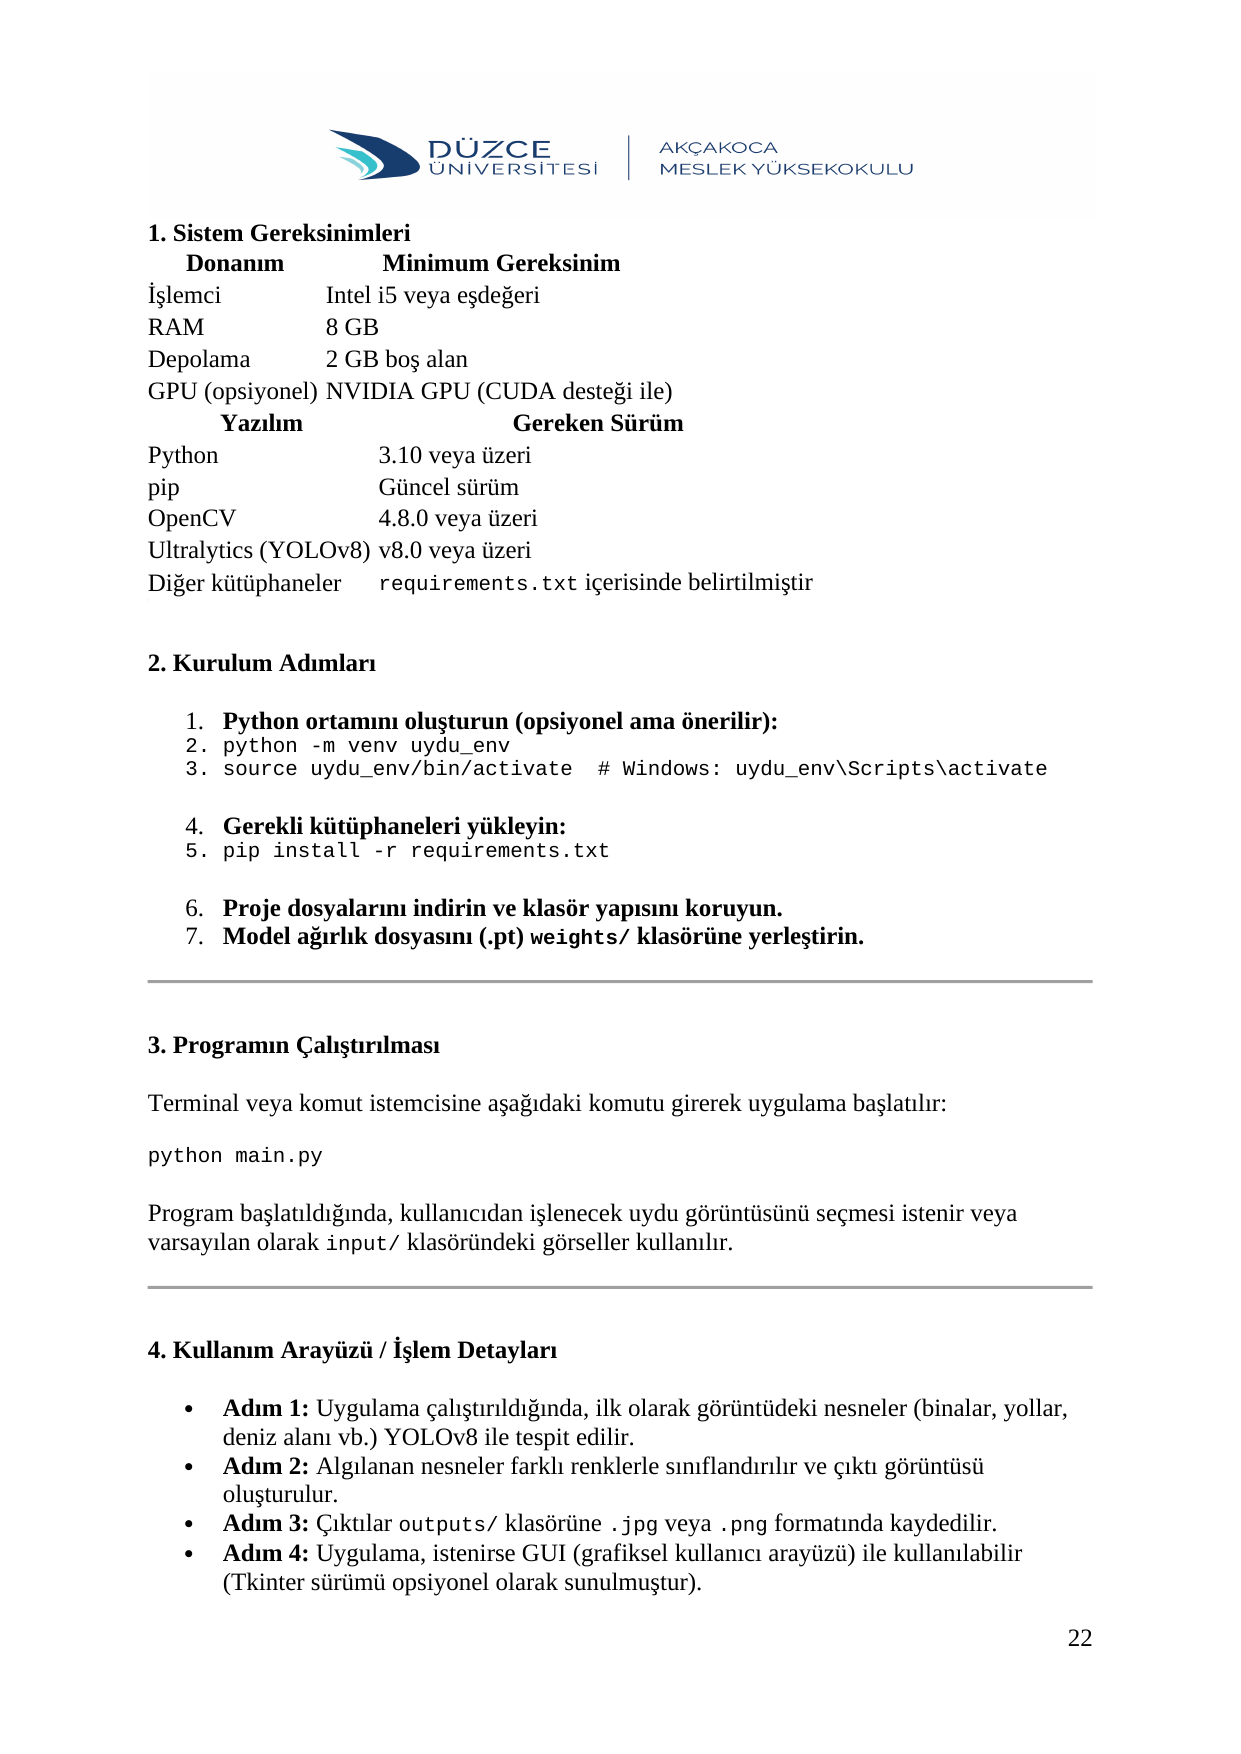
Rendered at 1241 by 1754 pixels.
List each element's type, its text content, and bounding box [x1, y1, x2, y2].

subtitle 2. Kurulum Adımları [148, 648, 1093, 677]
table_cell GPU (opsiyonel) [146, 374, 324, 406]
text Program başlatıldığında, kullanıcıdan işlenecek uydu görüntüsünü seçmesi istenir veya varsayılan olarak input/ klasöründeki görseller kullanılır. [148, 1198, 1093, 1257]
list Adım 1: Uygulama çalıştırıldığında, ilk olarak görüntüdeki nesneler (binalar, yollar, deniz alanı vb.) YOLOv8 ile tespit edilir. [185, 1393, 1093, 1451]
table_cell RAM [146, 311, 324, 342]
table_cell NVIDIA GPU (CUDA desteği ile) [324, 374, 679, 406]
table_header Minimum Gereksinim [324, 247, 679, 279]
table_cell Ultralytics (YOLOv8) [146, 534, 377, 566]
list pip install -r requirements.txt [185, 840, 1093, 863]
table_cell 3.10 veya üzeri [377, 438, 819, 470]
table_cell Güncel sürüm [377, 470, 819, 502]
list Python ortamını oluşturun (opsiyonel ama önerilir): [185, 706, 1093, 734]
subtitle 1. Sistem Gereksinimleri [148, 219, 1093, 247]
list Gerekli kütüphaneleri yükleyin: [185, 811, 1093, 840]
subtitle 3. Programın Çalıştırılması [148, 1030, 1093, 1058]
table_cell 8 GB [324, 311, 679, 342]
table_cell İşlemci [146, 279, 324, 311]
list Adım 3: Çıktılar outputs/ klasörüne .jpg veya .png formatında kaydedilir. [185, 1508, 1093, 1538]
table_cell 4.8.0 veya üzeri [377, 502, 819, 534]
table_cell Intel i5 veya eşdeğeri [324, 279, 679, 311]
list python -m venv uydu_env [185, 734, 1093, 758]
list Adım 2: Algılanan nesneler farklı renklerle sınıflandırılır ve çıktı görüntüsü oluşturulur. [185, 1451, 1093, 1508]
picture [147, 73, 1096, 219]
table_cell v8.0 veya üzeri [377, 534, 819, 566]
table_cell OpenCV [146, 502, 377, 534]
table_header Gereken Sürüm [377, 406, 819, 438]
table_cell pip [146, 470, 377, 502]
table_cell requirements.txt içerisinde belirtilmiştir [377, 566, 819, 598]
table_cell Python [146, 438, 377, 470]
table_header Yazılım [146, 406, 377, 438]
text python main.py [148, 1146, 1093, 1169]
table_cell Diğer kütüphaneler [146, 566, 377, 598]
list Proje dosyalarını indirin ve klasör yapısını koruyun. [185, 893, 1093, 921]
list Model ağırlık dosyasını (.pt) weights/ klasörüne yerleştirin. [185, 921, 1093, 951]
text Terminal veya komut istemcisine aşağıdaki komutu girerek uygulama başlatılır: [148, 1088, 1093, 1116]
list Adım 4: Uygulama, istenirse GUI (grafiksel kullanıcı arayüzü) ile kullanılabilir (Tkinter sürümü opsiyonel olarak sunulmuştur). [185, 1538, 1093, 1595]
table_header Donanım [146, 247, 324, 279]
table_cell 2 GB boş alan [324, 343, 679, 374]
table_cell Depolama [146, 343, 324, 374]
list source uydu_env/bin/activate # Windows: uydu_env\Scripts\activate [185, 758, 1093, 782]
subtitle 4. Kullanım Arayüzü / İşlem Detayları [148, 1335, 1093, 1364]
